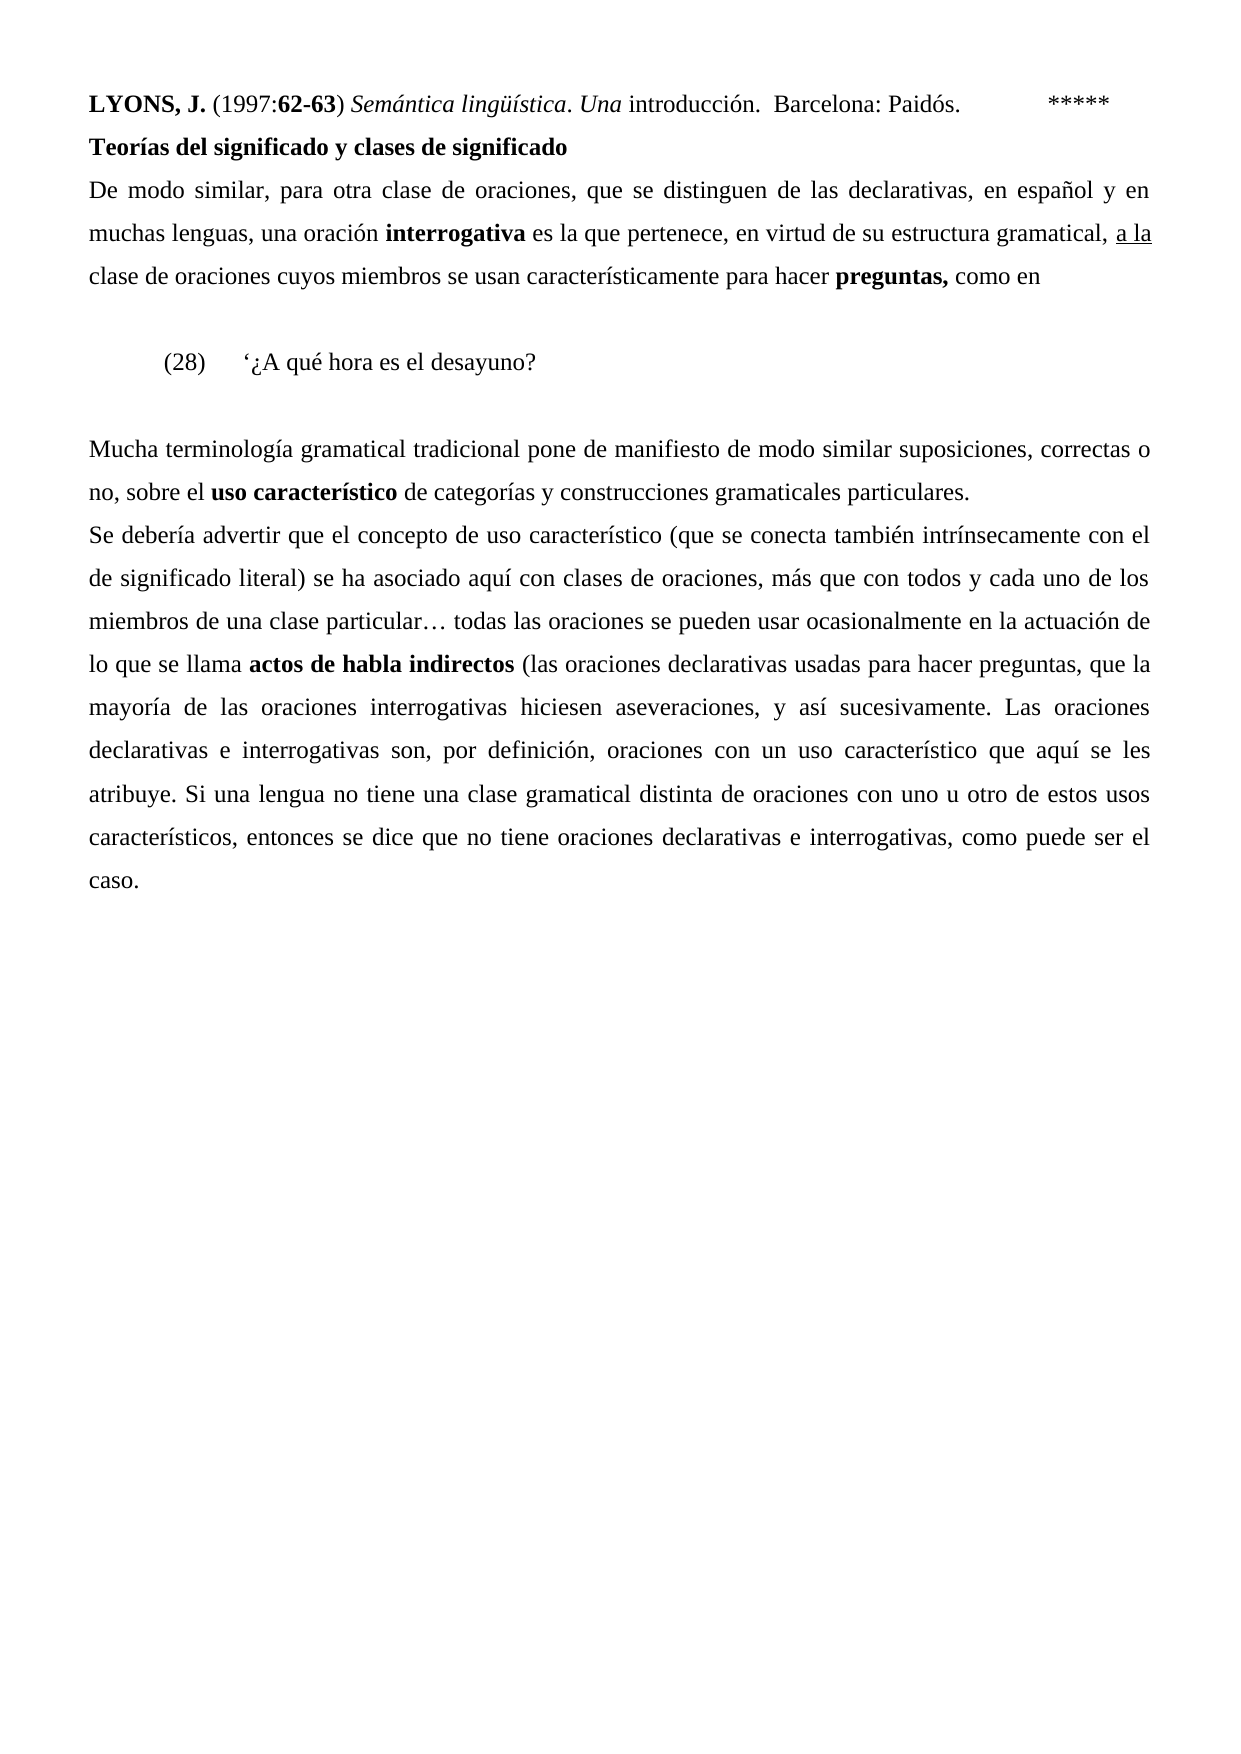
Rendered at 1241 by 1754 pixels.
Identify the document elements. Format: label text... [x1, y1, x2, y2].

text De modo similar, para otra clase de oraciones, que se distinguen de las declarativas, en español y en muchas lenguas, una oración interrogativa es la que pertenece, en virtud de su estructura gramatical, a la clase de oraciones cuyos miembros se usan característicamente para hacer preguntas, como en [89, 175, 1152, 290]
text (28) ‘¿A qué hora es el desayuno? [164, 347, 1152, 376]
text LYONS, J. (1997:62-63) Semántica lingüística. Una introducción. Barcelona: Paidós. ***** [89, 89, 1152, 117]
text Teorías del significado y clases de significado [89, 132, 1152, 161]
text Mucha terminología gramatical tradicional pone de manifiesto de modo similar suposiciones, correctas o no, sobre el uso característico de categorías y construcciones gramaticales particulares. [89, 434, 1152, 506]
text Se debería advertir que el concepto de uso característico (que se conecta también intrínsecamente con el de significado literal) se ha asociado aquí con clases de oraciones, más que con todos y cada uno de los miembros de una clase particular… todas las oraciones se pueden usar ocasionalmente en la actuación de lo que se llama actos de habla indirectos (las oraciones declarativas usadas para hacer preguntas, que la mayoría de las oraciones interrogativas hiciesen aseveraciones, y así sucesivamente. Las oraciones declarativas e interrogativas son, por definición, oraciones con un uso característico que aquí se les atribuye. Si una lengua no tiene una clase gramatical distinta de oraciones con uno u otro de estos usos característicos, entonces se dice que no tiene oraciones declarativas e interrogativas, como puede ser el caso. [89, 520, 1152, 894]
